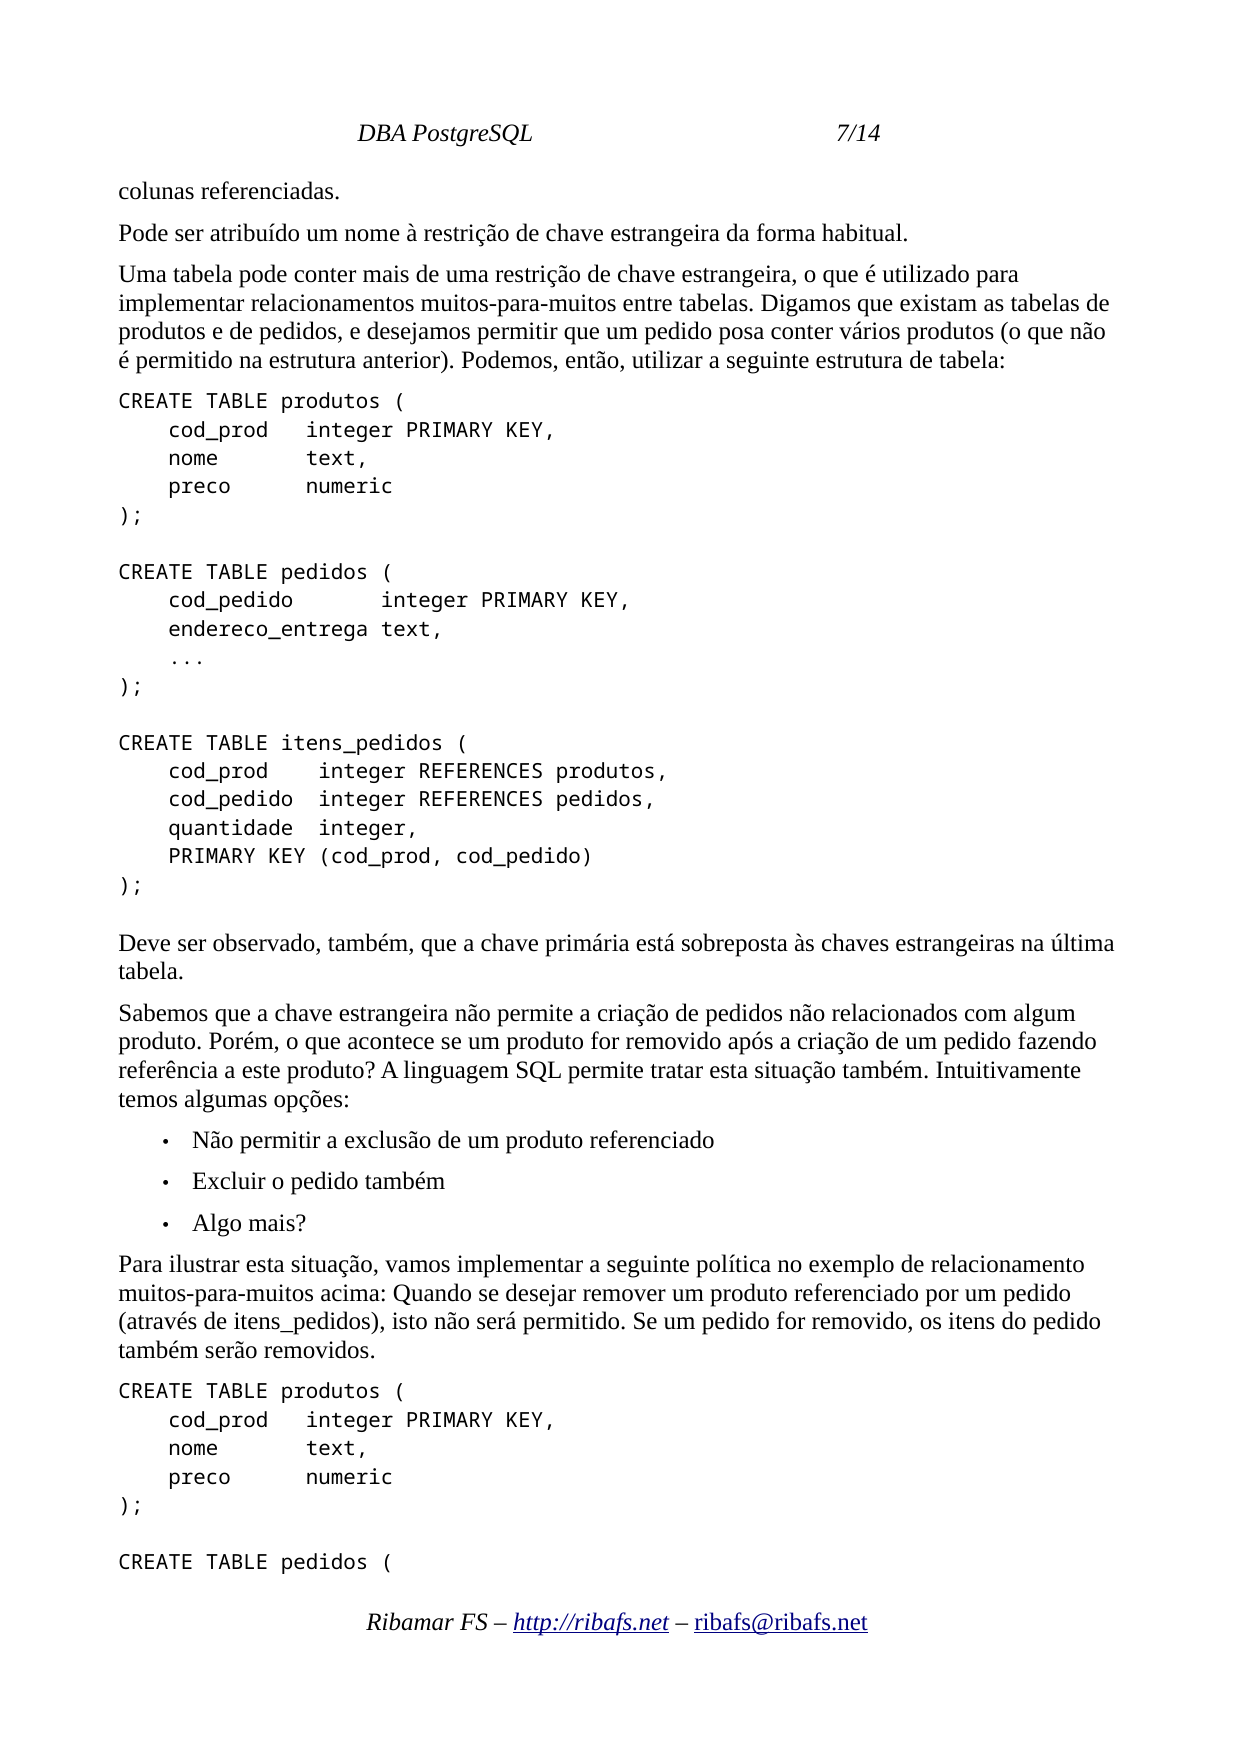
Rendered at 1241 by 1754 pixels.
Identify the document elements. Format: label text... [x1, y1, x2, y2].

text CREATE TABLE produtos ( [118, 386, 1122, 415]
text ); [118, 671, 1122, 699]
text CREATE TABLE pedidos ( [118, 557, 1122, 585]
text cod_prod integer PRIMARY KEY, [118, 1405, 1122, 1433]
text Deve ser observado, também, que a chave primária está sobreposta às chaves estrangeiras na última tabela. [118, 928, 1122, 985]
text PRIMARY KEY (cod_prod, cod_pedido) [118, 841, 1122, 870]
text Pode ser atribuído um nome à restrição de chave estrangeira da forma habitual. [118, 218, 1122, 246]
text CREATE TABLE itens_pedidos ( [118, 728, 1122, 756]
text Para ilustrar esta situação, vamos implementar a seguinte política no exemplo de relacionamento muitos-para-muitos acima: Quando se desejar remover um produto referenciado por um pedido (através de itens_pedidos), isto não será permitido. Se um pedido for removido, os itens do pedido também serão removidos. [118, 1249, 1122, 1364]
text endereco_entrega text, [118, 614, 1122, 642]
text nome text, [118, 443, 1122, 472]
text cod_pedido integer REFERENCES pedidos, [118, 784, 1122, 813]
text ); [118, 870, 1122, 898]
list Excluir o pedido também [162, 1166, 1122, 1195]
text ); [118, 500, 1122, 528]
text ); [118, 1490, 1122, 1519]
list Não permitir a exclusão de um produto referenciado [162, 1125, 1122, 1154]
text preco numeric [118, 1462, 1122, 1490]
text Sabemos que a chave estrangeira não permite a criação de pedidos não relacionados com algum produto. Porém, o que acontece se um produto for removido após a criação de um pedido fazendo referência a este produto? A linguagem SQL permite tratar esta situação também. Intuitivamente temos algumas opções: [118, 998, 1122, 1113]
text cod_pedido integer PRIMARY KEY, [118, 585, 1122, 614]
text preco numeric [118, 472, 1122, 500]
text ... [118, 642, 1122, 671]
text quantidade integer, [118, 813, 1122, 841]
text cod_prod integer REFERENCES produtos, [118, 756, 1122, 784]
text CREATE TABLE pedidos ( [118, 1547, 1122, 1576]
text colunas referenciadas. [118, 176, 1122, 205]
text Uma tabela pode conter mais de uma restrição de chave estrangeira, o que é utilizado para implementar relacionamentos muitos-para-muitos entre tabelas. Digamos que existam as tabelas de produtos e de pedidos, e desejamos permitir que um pedido posa conter vários produtos (o que não é permitido na estrutura anterior). Podemos, então, utilizar a seguinte estrutura de tabela: [118, 259, 1122, 374]
text nome text, [118, 1433, 1122, 1462]
text cod_prod integer PRIMARY KEY, [118, 415, 1122, 443]
list Algo mais? [162, 1208, 1122, 1236]
text CREATE TABLE produtos ( [118, 1376, 1122, 1405]
